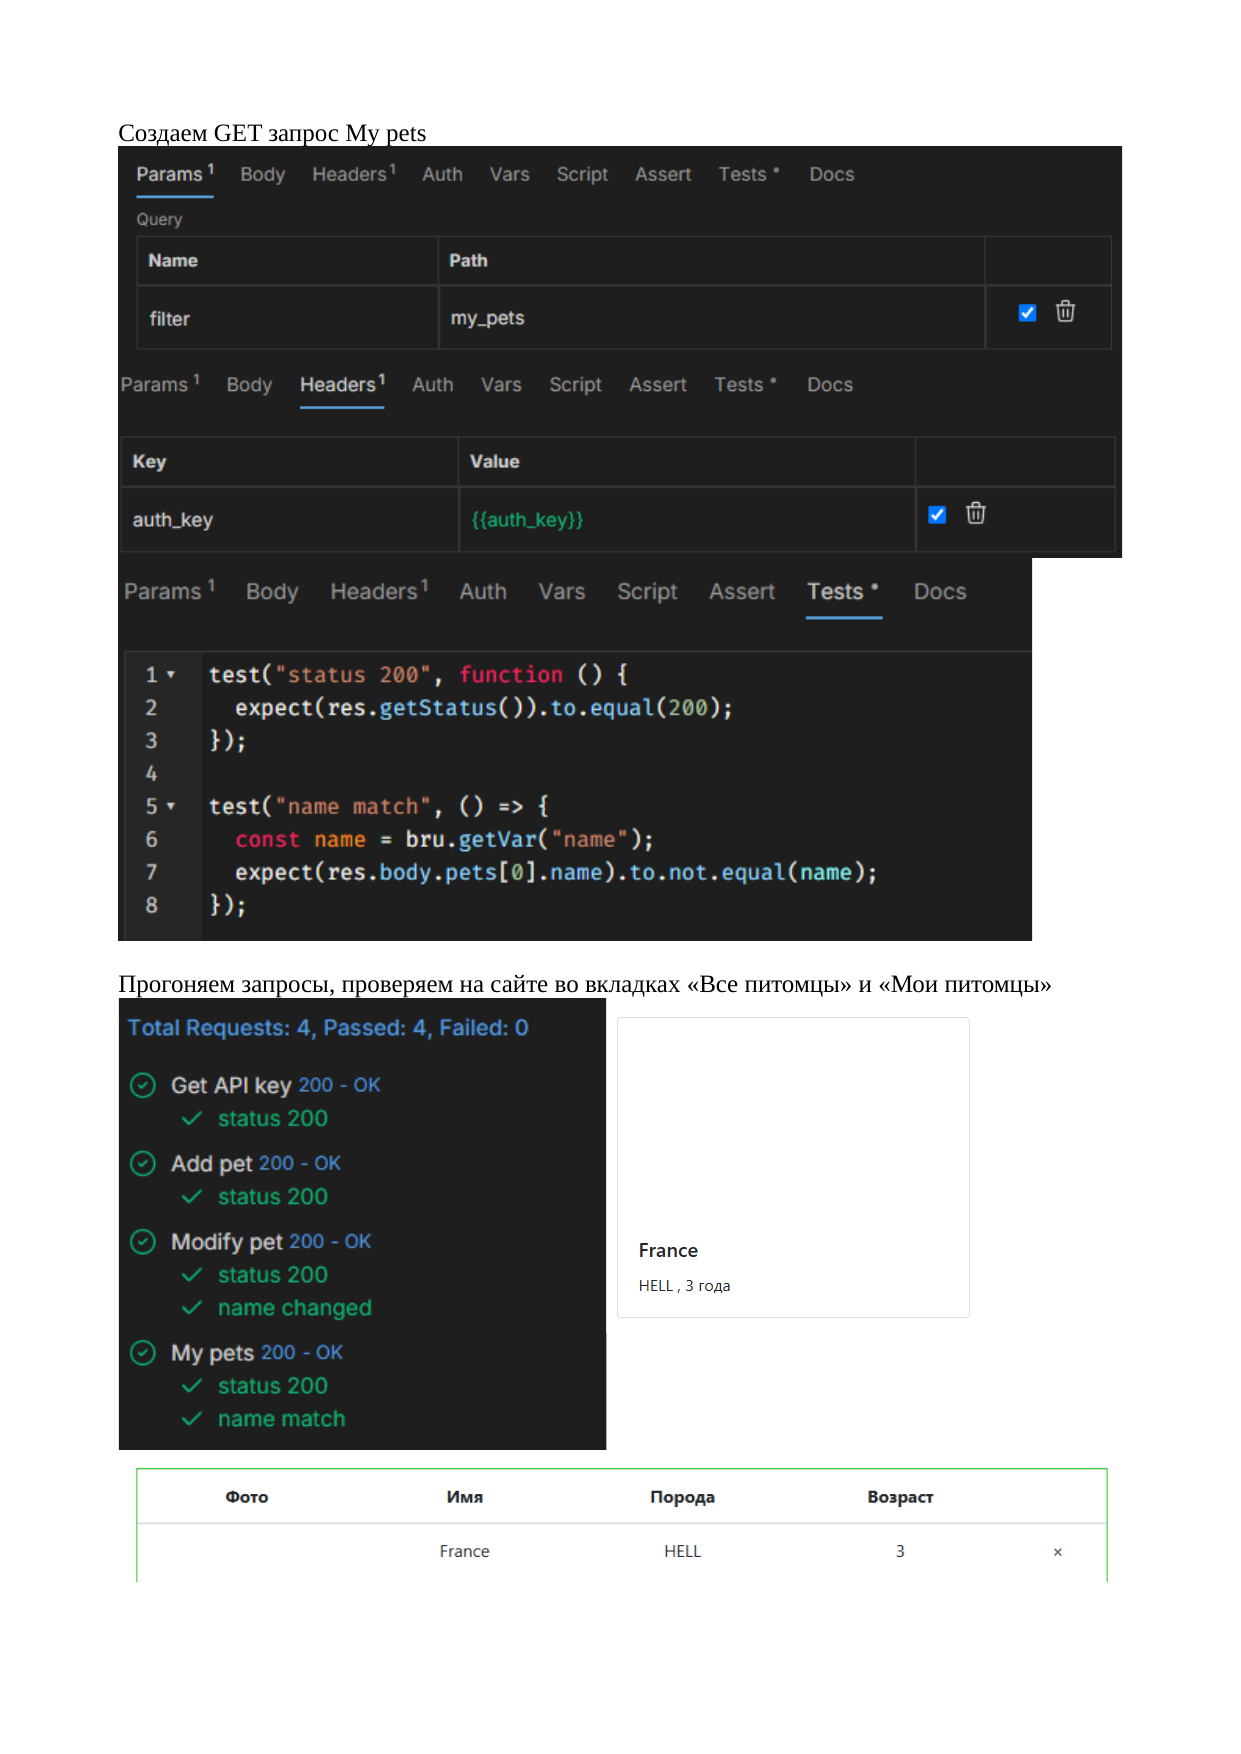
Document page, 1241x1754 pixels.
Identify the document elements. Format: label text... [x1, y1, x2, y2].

picture [119, 1455, 1124, 1582]
picture [118, 146, 1123, 941]
text Создаем GET запрос My pets [118, 118, 1122, 146]
picture [118, 998, 987, 1450]
text Прогоняем запросы, проверяем на сайте во вкладках «Все питомцы» и «Мои питомцы» [118, 558, 1122, 998]
